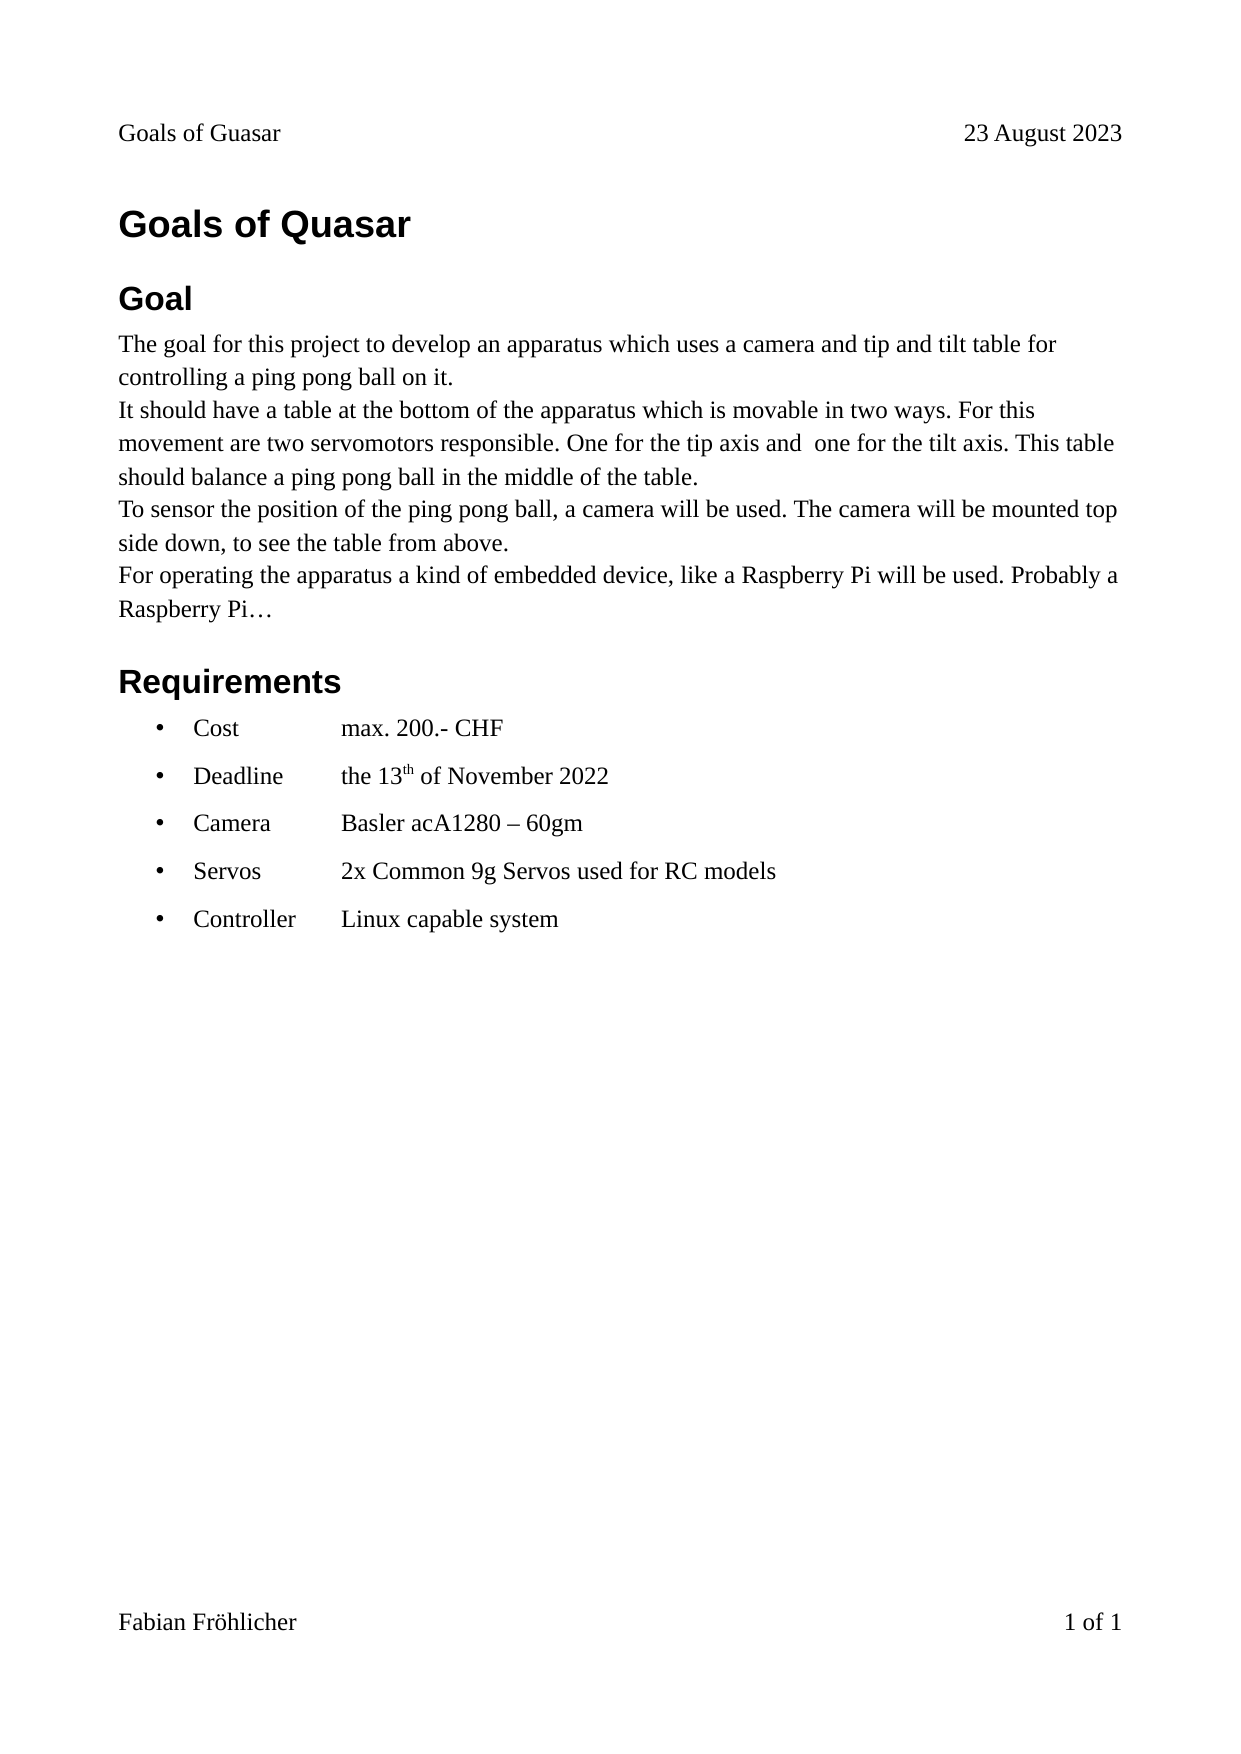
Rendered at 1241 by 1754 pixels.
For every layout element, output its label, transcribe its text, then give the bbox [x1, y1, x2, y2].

subtitle Goal [118, 278, 1122, 317]
list Cost max. 200.- CHF [156, 713, 1122, 742]
list Controller Linux capable system [156, 904, 1122, 932]
subtitle Requirements [118, 662, 1122, 701]
list Deadline the 13th of November 2022 [156, 761, 1122, 789]
list Camera Basler acA1280 – 60gm [156, 808, 1122, 837]
subtitle Goals of Quasar [118, 201, 1122, 245]
text The goal for this project to develop an apparatus which uses a camera and tip and tilt table for controlling a ping pong ball on it. It should have a table at the bottom of the apparatus which is movable in two ways. For this movement are two servomotors responsible. One for the tip axis and one for the tilt axis. This table should balance a ping pong ball in the middle of the table. To sensor the position of the ping pong ball, a camera will be used. The camera will be mounted top side down, to see the table from above. For operating the apparatus a kind of embedded device, like a Raspberry Pi will be used. Probably a Raspberry Pi… [118, 329, 1122, 622]
list Servos 2x Common 9g Servos used for RC models [156, 856, 1122, 885]
